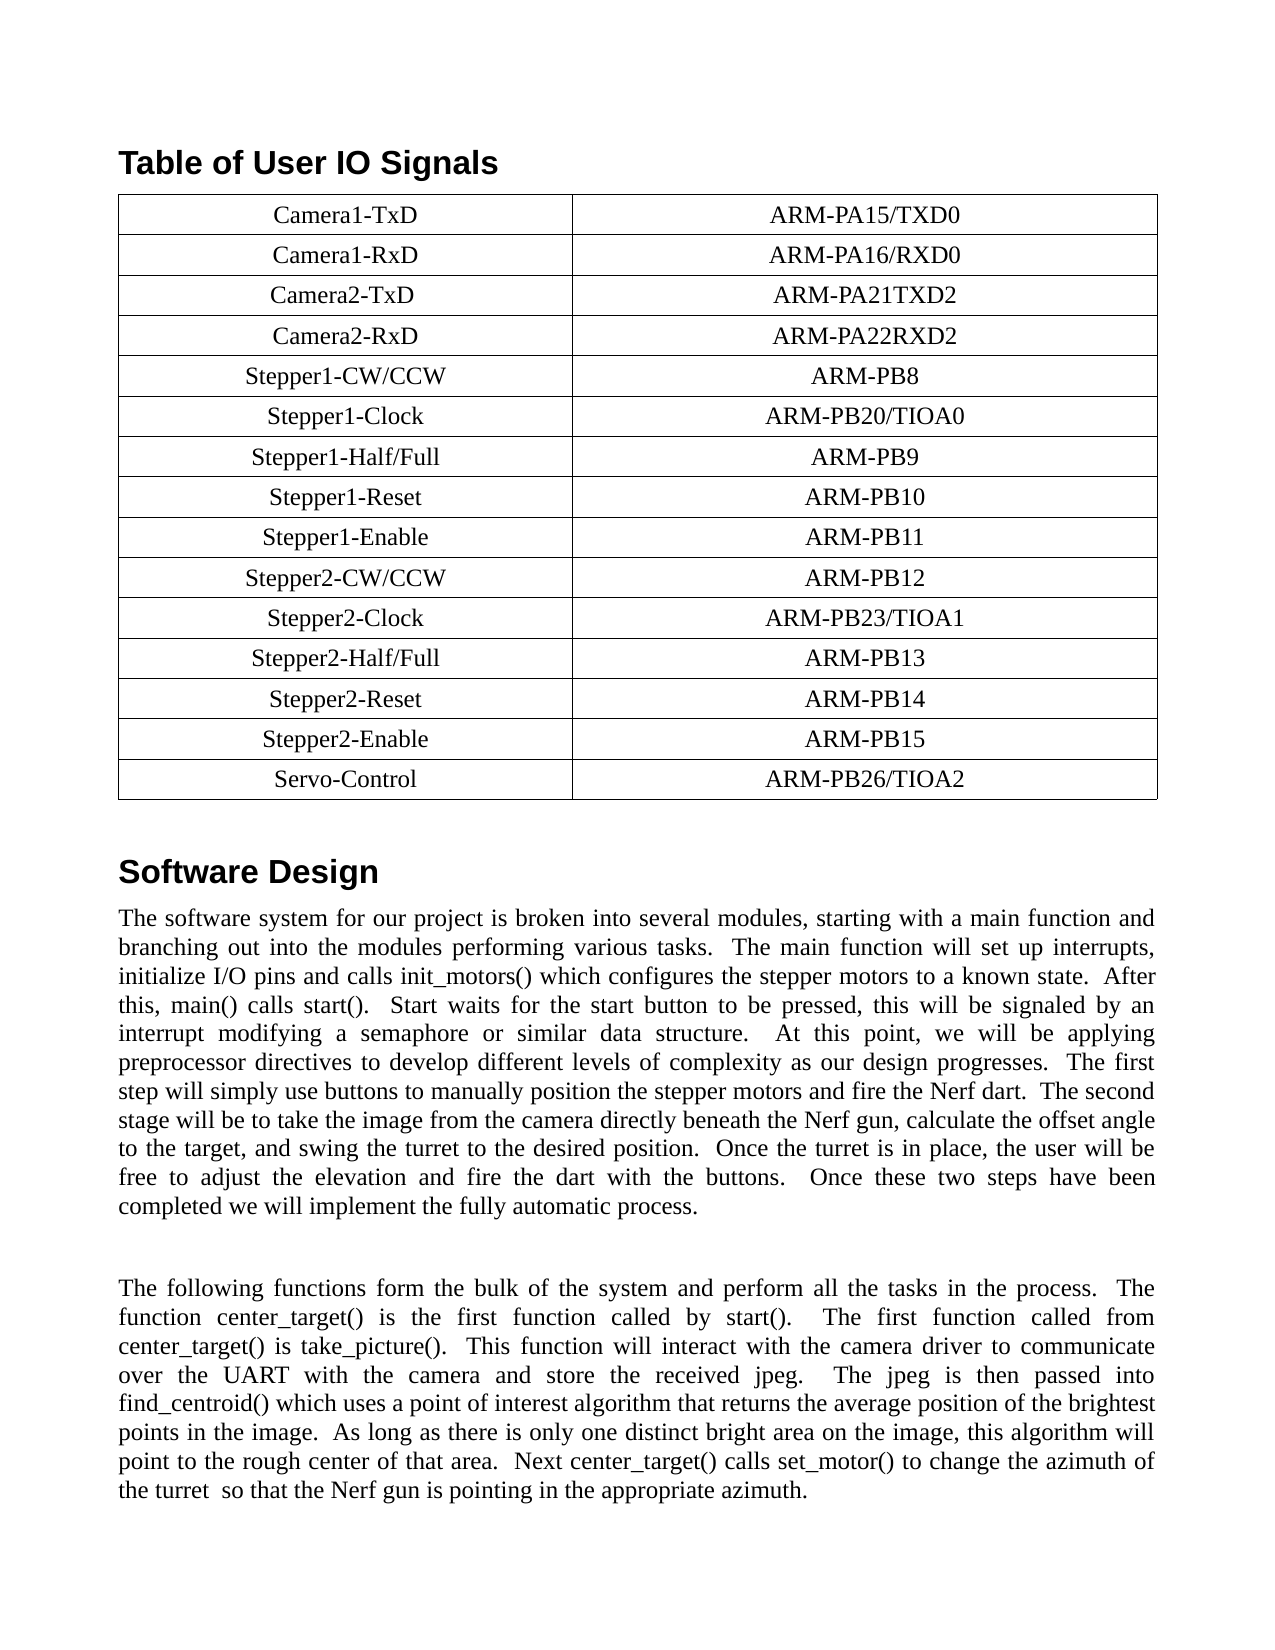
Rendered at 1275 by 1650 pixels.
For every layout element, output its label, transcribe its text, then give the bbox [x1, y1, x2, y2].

table_cell ARM-PB20/TIOA0 [573, 397, 1157, 436]
table_cell Stepper1-Half/Full [119, 437, 572, 476]
table_cell ARM-PB12 [573, 558, 1157, 597]
table_cell ARM-PA22RXD2 [573, 316, 1157, 355]
table_cell Stepper2-Clock [119, 598, 572, 637]
subtitle Software Design [118, 853, 1157, 891]
table_cell ARM-PB23/TIOA1 [573, 598, 1157, 637]
table_cell ARM-PA16/RXD0 [573, 235, 1157, 275]
table_cell ARM-PB13 [573, 639, 1157, 678]
text The software system for our project is broken into several modules, starting with a main function and branching out into the modules performing various tasks. The main function will set up interrupts, initialize I/O pins and calls init_motors() which configures the stepper motors to a known state. After this, main() calls start(). Start waits for the start button to be pressed, this will be signaled by an interrupt modifying a semaphore or similar data structure. At this point, we will be applying preprocessor directives to develop different levels of complexity as our design progresses. The first step will simply use buttons to manually position the stepper motors and fire the Nerf dart. The second stage will be to take the image from the camera directly beneath the Nerf gun, calculate the offset angle to the target, and swing the turret to the desired position. Once the turret is in place, the user will be free to adjust the elevation and fire the dart with the buttons. Once these two steps have been completed we will implement the fully automatic process. [118, 903, 1157, 1220]
table_cell Stepper2-Reset [119, 679, 572, 718]
text The following functions form the bulk of the system and perform all the tasks in the process. The function center_target() is the first function called by start(). The first function called from center_target() is take_picture(). This function will interact with the camera driver to communicate over the UART with the camera and store the received jpeg. The jpeg is then passed into find_centroid() which uses a point of interest algorithm that returns the average position of the brightest points in the image. As long as there is only one distinct bright area on the image, this algorithm will point to the rough center of that area. Next center_target() calls set_motor() to change the azimuth of the turret so that the Nerf gun is pointing in the appropriate azimuth. [118, 1273, 1157, 1503]
table_cell Camera2-RxD [119, 316, 572, 355]
table_cell Servo-Control [119, 760, 572, 799]
table_cell ARM-PB26/TIOA2 [573, 760, 1157, 799]
table_cell ARM-PB11 [573, 518, 1157, 557]
table_header ARM-PA15/TXD0 [573, 195, 1157, 234]
table_cell Camera2-TxD [119, 276, 572, 315]
table_cell ARM-PA21TXD2 [573, 276, 1157, 315]
table_cell ARM-PB10 [573, 477, 1157, 517]
subtitle Table of User IO Signals [118, 143, 1157, 182]
table_cell Stepper2-Enable [119, 719, 572, 758]
table_cell Stepper1-Clock [119, 397, 572, 436]
table_cell Stepper1-Enable [119, 518, 572, 557]
table_cell Stepper1-CW/CCW [119, 356, 572, 396]
table_cell ARM-PB8 [573, 356, 1157, 396]
table_cell ARM-PB15 [573, 719, 1157, 758]
table_cell Stepper2-CW/CCW [119, 558, 572, 597]
table_cell ARM-PB9 [573, 437, 1157, 476]
table_cell ARM-PB14 [573, 679, 1157, 718]
table_cell Stepper2-Half/Full [119, 639, 572, 678]
table_header Camera1-TxD [119, 195, 572, 234]
table_cell Camera1-RxD [119, 235, 572, 275]
table_cell Stepper1-Reset [119, 477, 572, 517]
